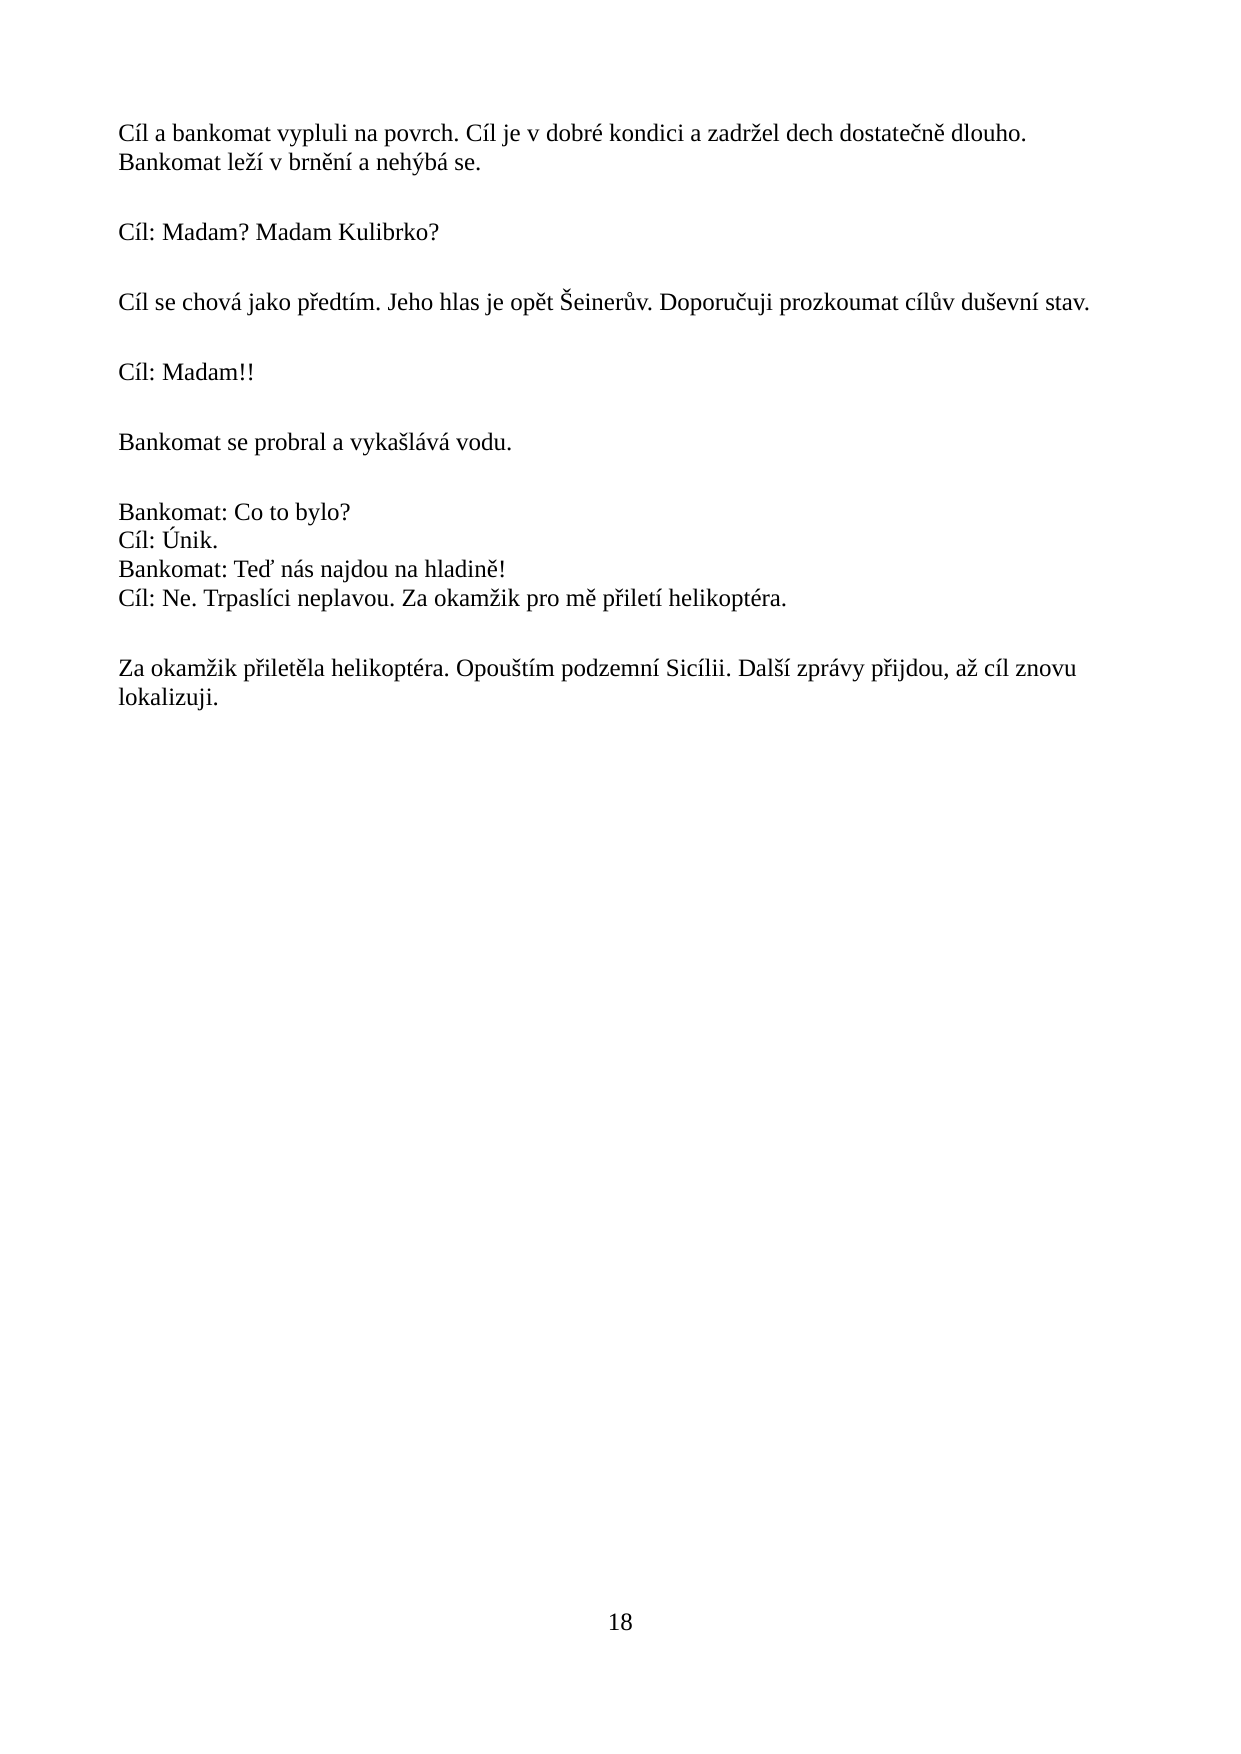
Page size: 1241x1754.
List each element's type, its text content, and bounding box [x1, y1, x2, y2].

text Cíl: Madam!! [118, 357, 1122, 414]
text Cíl: Madam? Madam Kulibrko? [118, 217, 1122, 274]
text Bankomat: Co to bylo? Cíl: Únik. Bankomat: Teď nás najdou na hladině! Cíl: Ne. Trpaslíci neplavou. Za okamžik pro mě přiletí helikoptéra. [118, 497, 1122, 641]
text Cíl a bankomat vypluli na povrch. Cíl je v dobré kondici a zadržel dech dostatečně dlouho. Bankomat leží v brnění a nehýbá se. [118, 118, 1122, 204]
text Za okamžik přiletěla helikoptéra. Opouštím podzemní Sicílii. Další zprávy přijdou, až cíl znovu lokalizuji. [118, 653, 1122, 739]
text Bankomat se probral a vykašlává vodu. [118, 427, 1122, 484]
text Cíl se chová jako předtím. Jeho hlas je opět Šeinerův. Doporučuji prozkoumat cílův duševní stav. [118, 287, 1122, 344]
